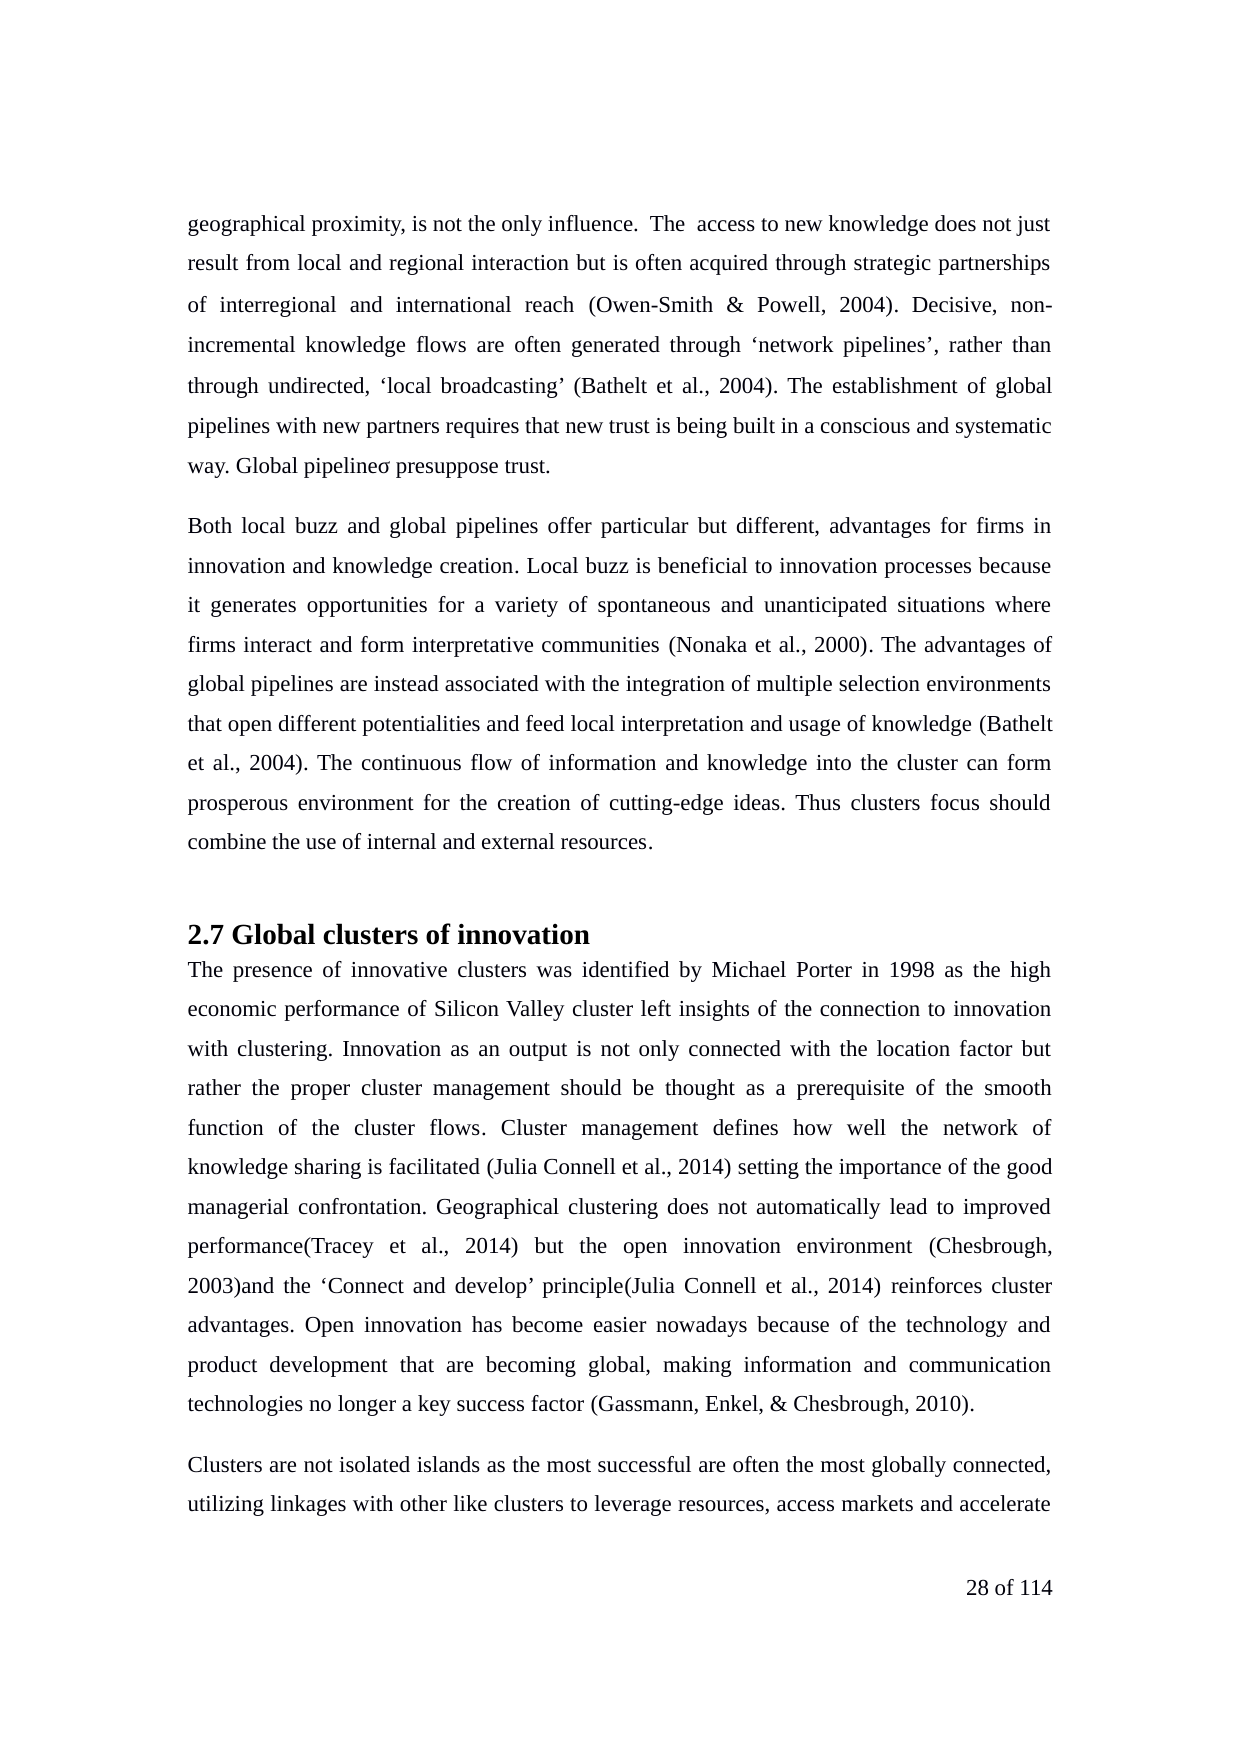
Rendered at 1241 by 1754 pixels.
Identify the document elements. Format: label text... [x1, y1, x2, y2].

text Both local buzz and global pipelines offer particular but different, advantages for firms in innovation and knowledge creation. Local buzz is beneficial to innovation processes because it generates opportunities for a variety of spontaneous and unanticipated situations where firms interact and form interpretative communities (Nonaka et al., 2000). The advantages of global pipelines are instead associated with the integration of multiple selection environments that open different potentialities and feed local interpretation and usage of knowledge (Bathelt et al., 2004). The continuous flow of information and knowledge into the cluster can form prosperous environment for the creation of cutting-edge ideas. Thus clusters focus should combine the use of internal and external resources. [187, 512, 1053, 854]
text The presence of innovative clusters was identified by Michael Porter in 1998 as the high economic performance of Silicon Valley cluster left insights of the connection to innovation with clustering. Innovation as an output is not only connected with the location factor but rather the proper cluster management should be thought as a prerequisite of the smooth function of the cluster flows. Cluster management defines how well the network of knowledge sharing is facilitated (Julia Connell et al., 2014) setting the importance of the good managerial confrontation. Geographical clustering does not automatically lead to improved performance(Tracey et al., 2014) but the open innovation environment (Chesbrough, 2003)and the ‘Connect and develop’ principle(Julia Connell et al., 2014) reinforces cluster advantages. Open innovation has become easier nowadays because of the technology and product development that are becoming global, making information and communication technologies no longer a key success factor (Gassmann, Enkel, & Chesbrough, 2010). [187, 956, 1053, 1417]
subtitle 2.7 Global clusters of innovation [187, 917, 1053, 951]
text geographical proximity, is not the only influence. The access to new knowledge does not just result from local and regional interaction but is often acquired through strategic partnerships of interregional and international reach (Owen-Smith & Powell, 2004). Decisive, non-incremental knowledge flows are often generated through ‘network pipelines’, rather than through undirected, ‘local broadcasting’ (Bathelt et al., 2004). The establishment of global pipelines with new partners requires that new trust is being built in a conscious and systematic way. Global pipelineσ presuppose trust. [187, 210, 1053, 478]
text Clusters are not isolated islands as the most successful are often the most globally connected, utilizing linkages with other like clusters to leverage resources, access markets and accelerate [187, 1451, 1053, 1516]
